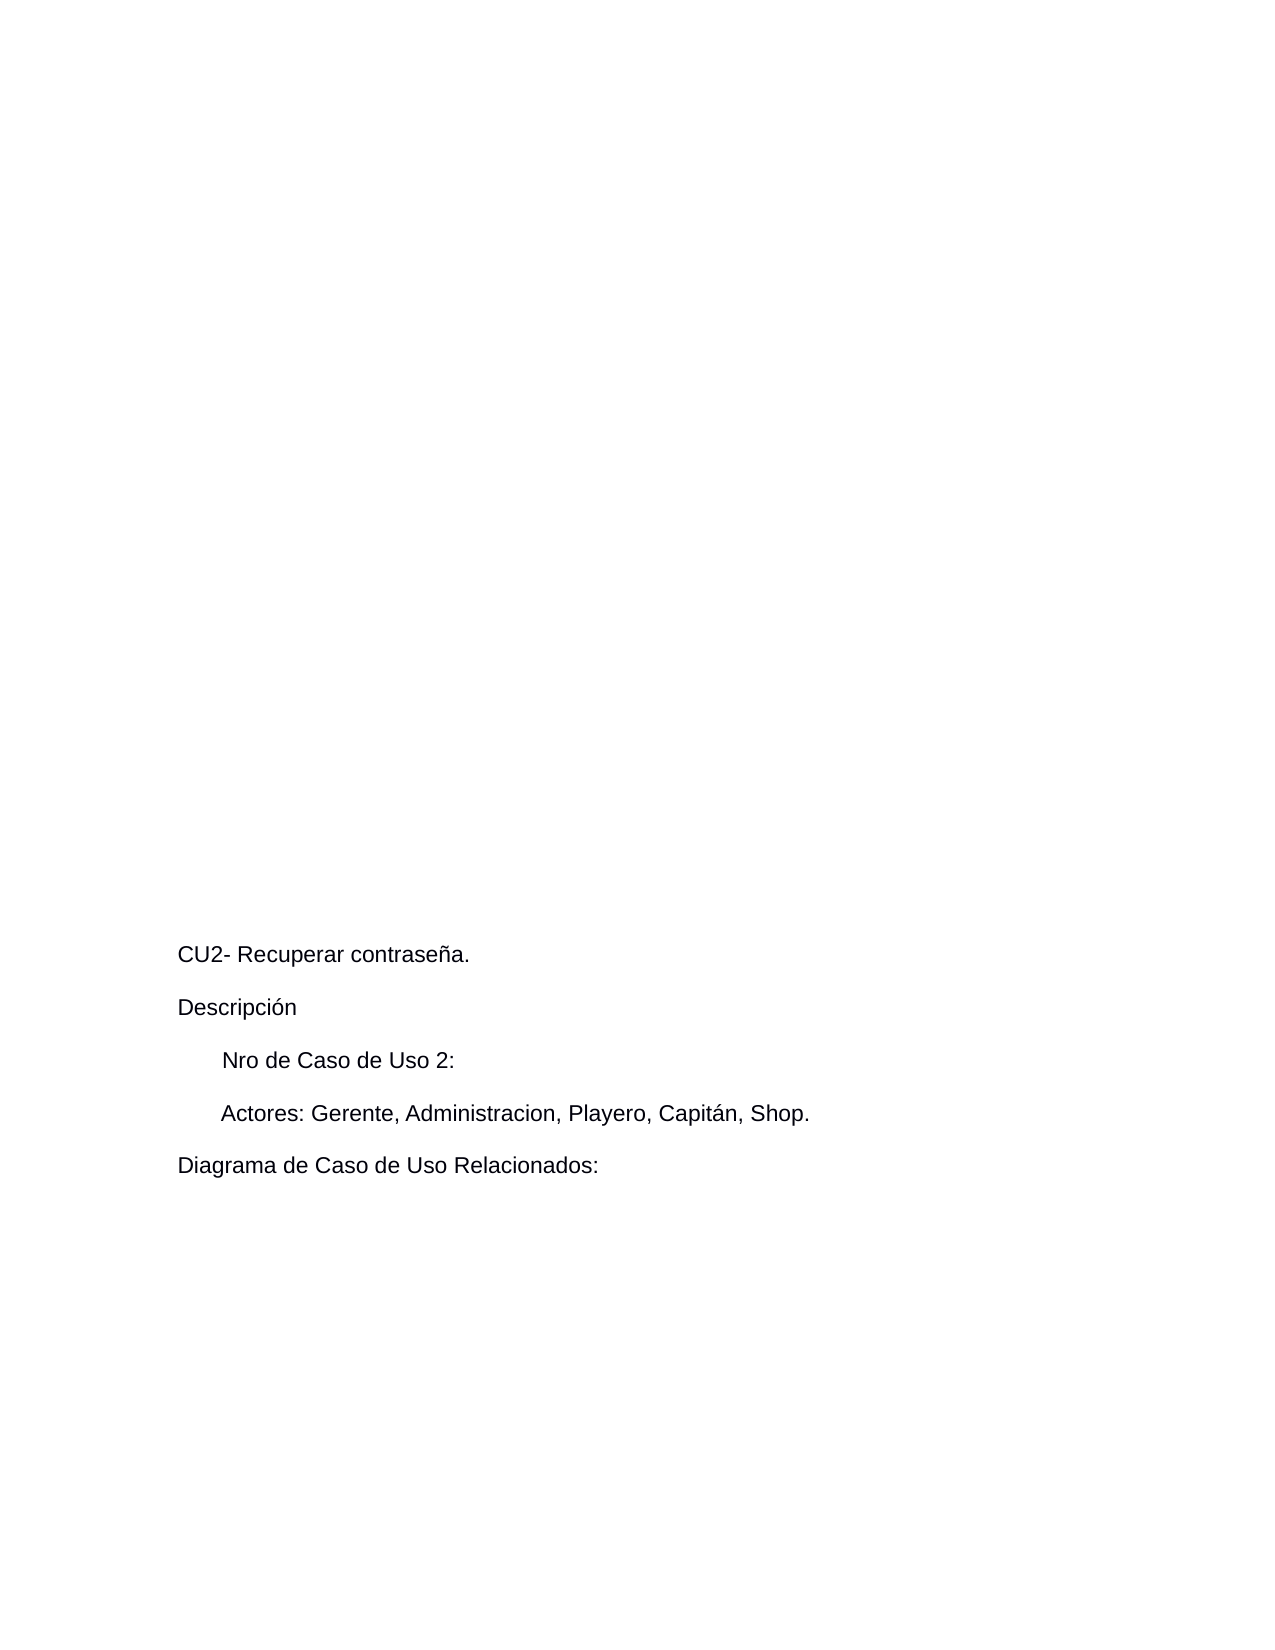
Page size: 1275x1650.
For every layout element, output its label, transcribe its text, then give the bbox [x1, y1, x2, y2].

text Nro de Caso de Uso 2: [177, 1047, 1098, 1073]
text Actores: Gerente, Administracion, Playero, Capitán, Shop. [177, 1099, 1098, 1126]
text CU2- Recuperar contraseña. [177, 941, 1098, 968]
text Descripción [177, 994, 1098, 1020]
text Diagrama de Caso de Uso Relacionados: [177, 1152, 1098, 1178]
